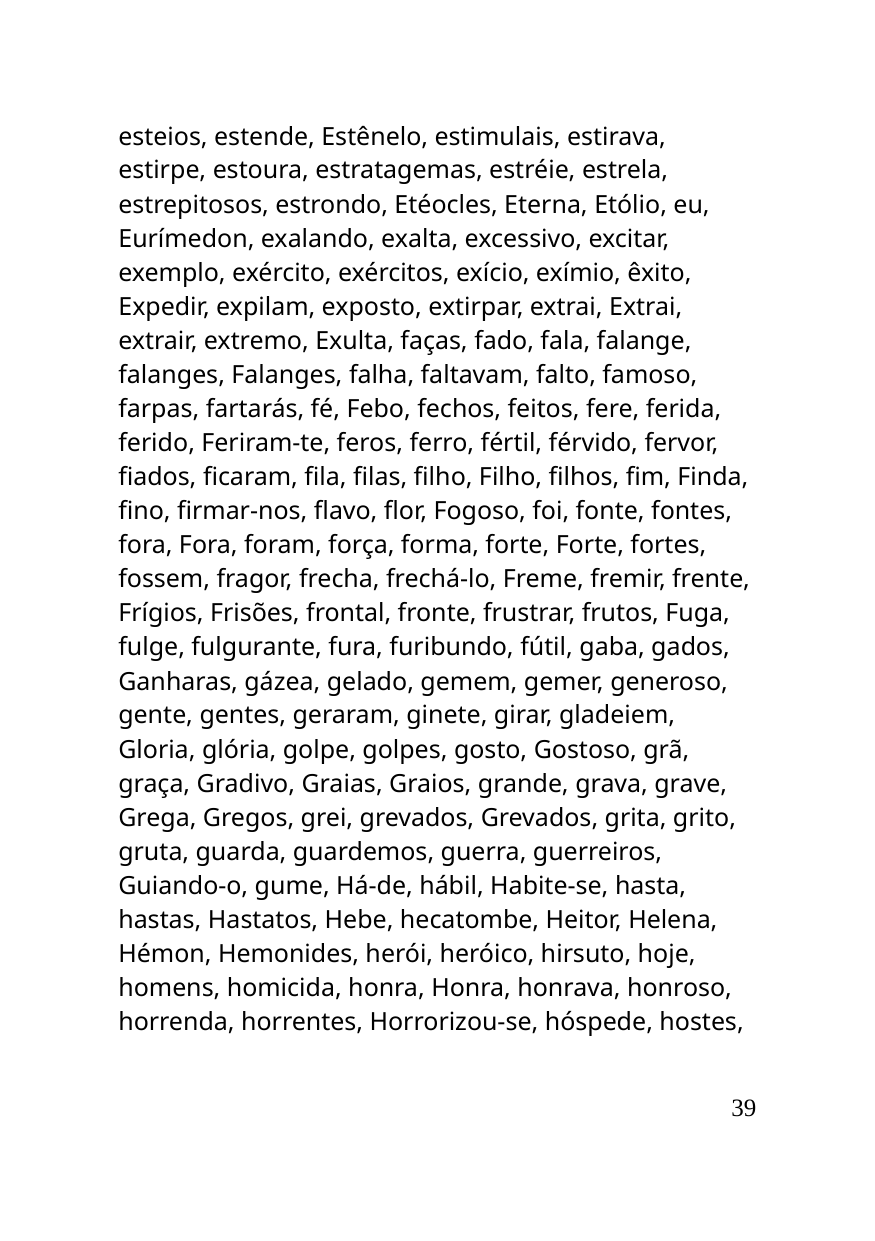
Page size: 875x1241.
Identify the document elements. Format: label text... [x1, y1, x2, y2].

text esteios, estende, Estênelo, estimulais, estirava, estirpe, estoura, estratagemas, estréie, estrela, estrepitosos, estrondo, Etéocles, Eterna, Etólio, eu, Eurímedon, exalando, exalta, excessivo, excitar, exemplo, exército, exércitos, exício, exímio, êxito, Expedir, expilam, exposto, extirpar, extrai, Extrai, extrair, extremo, Exulta, faças, fado, fala, falange, falanges, Falanges, falha, faltavam, falto, famoso, farpas, fartarás, fé, Febo, fechos, feitos, fere, ferida, ferido, Feriram-te, feros, ferro, fértil, férvido, fervor, fiados, ficaram, fila, filas, filho, Filho, filhos, fim, Finda, fino, firmar-nos, flavo, flor, Fogoso, foi, fonte, fontes, fora, Fora, foram, força, forma, forte, Forte, fortes, fossem, fragor, frecha, frechá-lo, Freme, fremir, frente, Frígios, Frisões, frontal, fronte, frustrar, frutos, Fuga, fulge, fulgurante, fura, furibundo, fútil, gaba, gados, Ganharas, gázea, gelado, gemem, gemer, generoso, gente, gentes, geraram, ginete, girar, gladeiem, Gloria, glória, golpe, golpes, gosto, Gostoso, grã, graça, Gradivo, Graias, Graios, grande, grava, grave, Grega, Gregos, grei, grevados, Grevados, grita, grito, gruta, guarda, guardemos, guerra, guerreiros, Guiando-o, gume, Há-de, hábil, Habite-se, hasta, hastas, Hastatos, Hebe, hecatombe, Heitor, Helena, Hémon, Hemonides, herói, heróico, hirsuto, hoje, homens, homicida, honra, Honra, honrava, honroso, horrenda, horrentes, Horrorizou-se, hóspede, hostes, [118, 118, 756, 1038]
